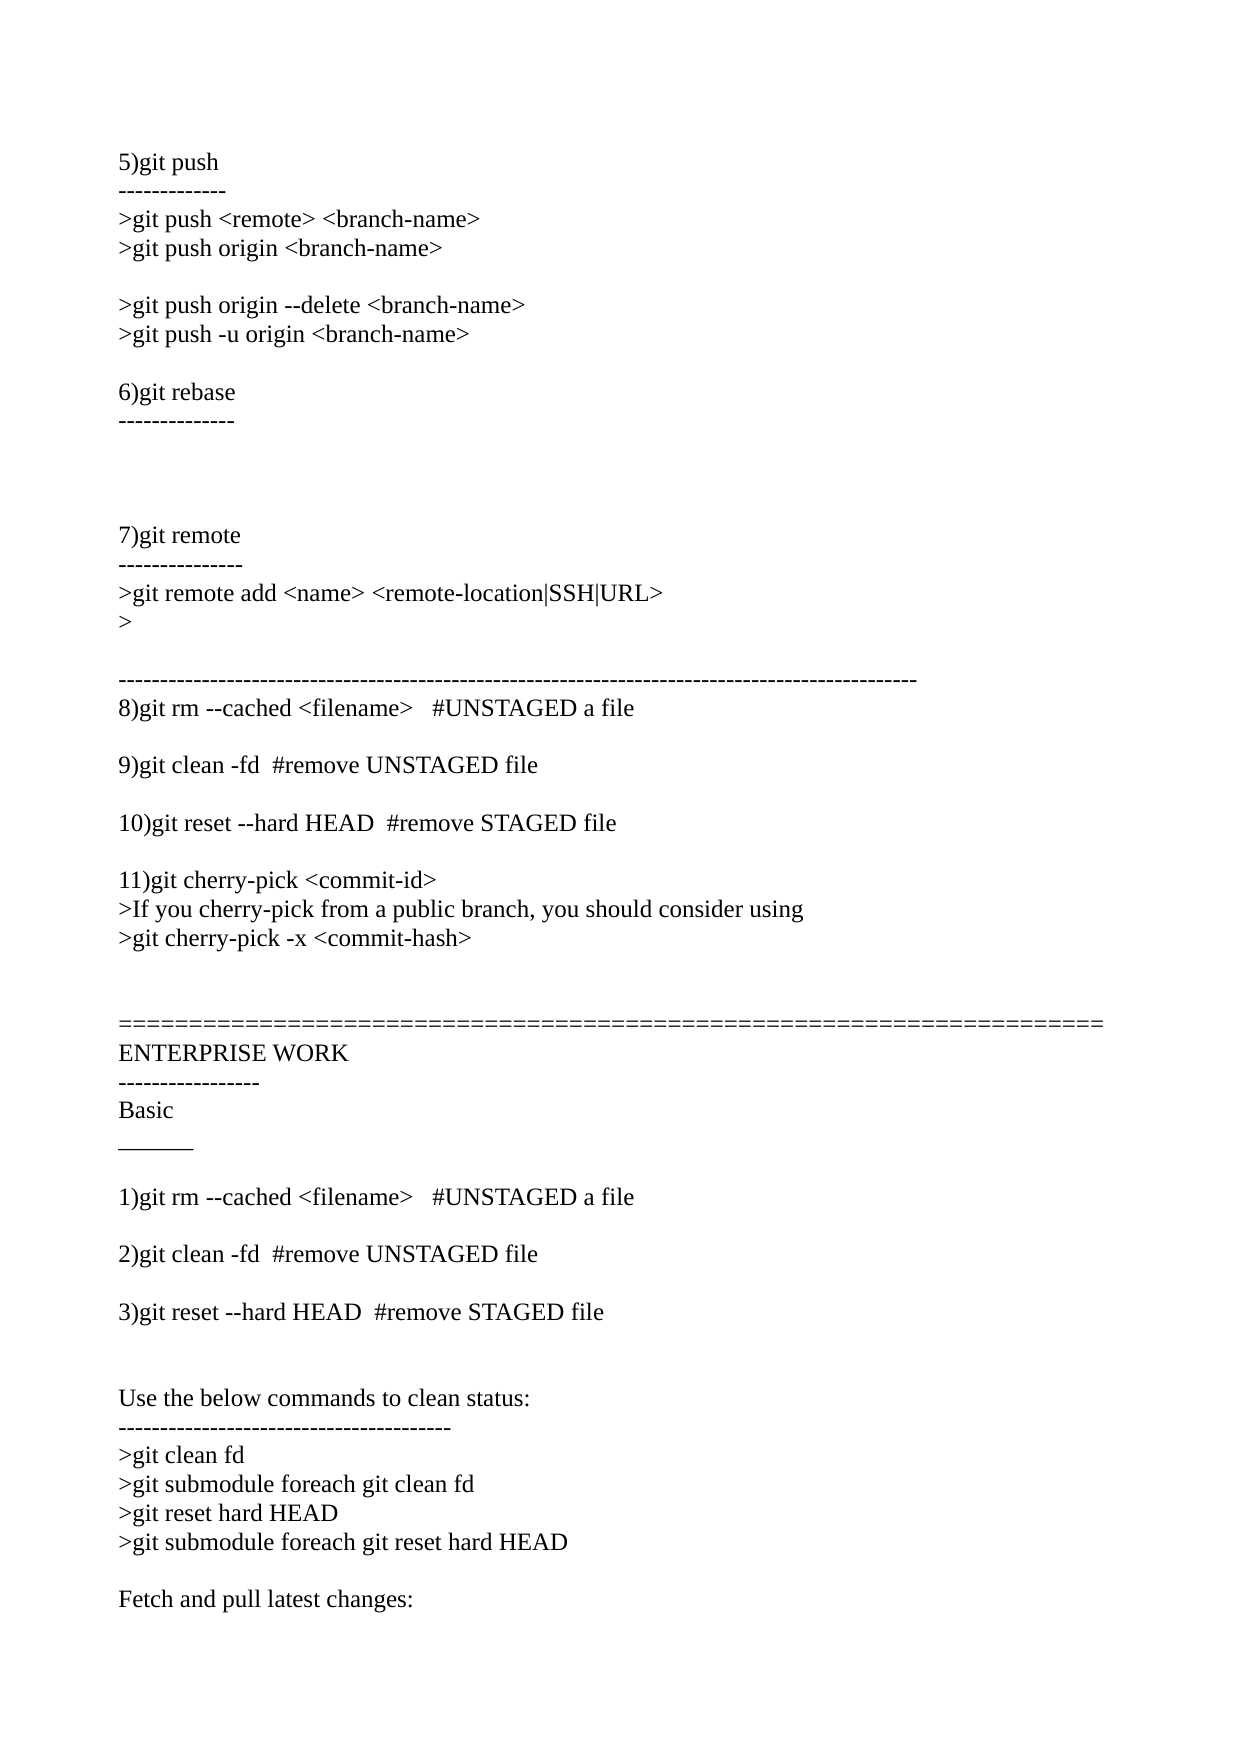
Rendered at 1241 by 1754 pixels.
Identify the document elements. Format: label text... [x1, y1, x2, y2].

text 5)git push [118, 147, 1122, 176]
text >git submodule foreach git clean fd [118, 1469, 1122, 1498]
text Fetch and pull latest changes: [118, 1584, 1122, 1613]
text ENTERPRISE WORK [118, 1038, 1122, 1067]
text 11)git cherry-pick <commit-id> [118, 866, 1122, 894]
text >git cherry-pick -x <commit-hash> [118, 923, 1122, 952]
text 1)git rm --cached <filename> #UNSTAGED a file [118, 1182, 1122, 1211]
text ------------------------------------------------------------------------------------------------ [118, 664, 1122, 693]
text >git submodule foreach git reset hard HEAD [118, 1527, 1122, 1556]
text >git push -u origin <branch-name> [118, 319, 1122, 348]
text ______ [118, 1124, 1122, 1153]
text 6)git rebase [118, 377, 1122, 406]
text 9)git clean -fd #remove UNSTAGED file [118, 751, 1122, 779]
text 7)git remote [118, 521, 1122, 549]
text ------------- [118, 176, 1122, 204]
text ---------------------------------------- [118, 1412, 1122, 1441]
text >git clean fd [118, 1441, 1122, 1469]
text ====================================================================== [118, 1009, 1122, 1038]
text >git push origin <branch-name> [118, 233, 1122, 262]
text --------------- [118, 549, 1122, 578]
text > [118, 607, 1122, 636]
text Basic [118, 1096, 1122, 1124]
text 8)git rm --cached <filename> #UNSTAGED a file [118, 693, 1122, 722]
text 3)git reset --hard HEAD #remove STAGED file [118, 1297, 1122, 1326]
text >git push <remote> <branch-name> [118, 204, 1122, 233]
text >If you cherry-pick from a public branch, you should consider using [118, 894, 1122, 923]
text -------------- [118, 406, 1122, 434]
text >git remote add <name> <remote-location|SSH|URL> [118, 578, 1122, 607]
text >git reset hard HEAD [118, 1498, 1122, 1527]
text Use the below commands to clean status: [118, 1383, 1122, 1412]
text 2)git clean -fd #remove UNSTAGED file [118, 1239, 1122, 1268]
text ----------------- [118, 1067, 1122, 1096]
text 10)git reset --hard HEAD #remove STAGED file [118, 808, 1122, 837]
text >git push origin --delete <branch-name> [118, 291, 1122, 319]
